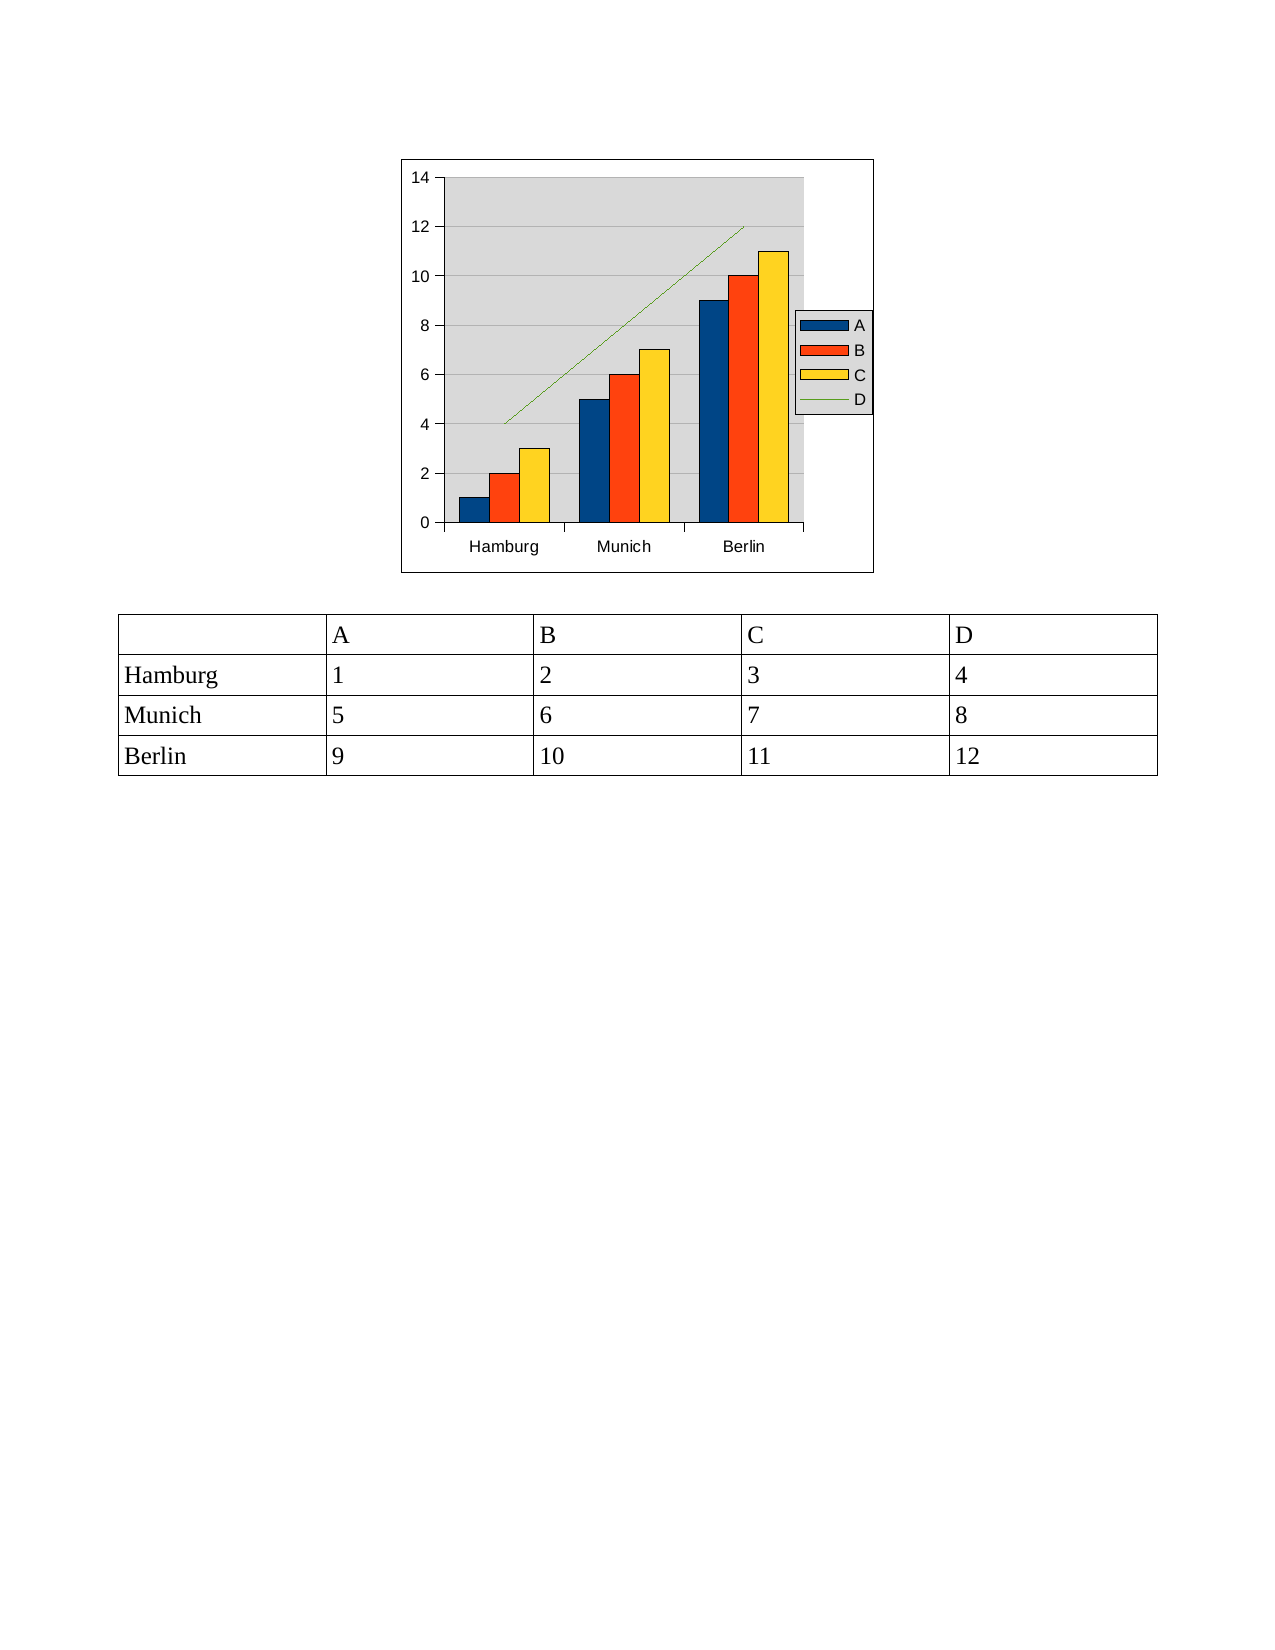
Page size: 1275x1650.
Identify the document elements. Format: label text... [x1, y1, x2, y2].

table_header A [327, 615, 533, 654]
table_cell 3 [742, 655, 949, 695]
table_header [119, 615, 326, 654]
table_cell 8 [950, 696, 1157, 735]
table_cell Hamburg [119, 655, 326, 695]
table_cell 10 [534, 736, 741, 775]
table_cell 12 [950, 736, 1157, 775]
table_cell 4 [950, 655, 1157, 695]
table_cell Munich [119, 696, 326, 735]
table_header B [534, 615, 741, 654]
table_cell 1 [327, 655, 533, 695]
table_header D [950, 615, 1157, 654]
table_cell 2 [534, 655, 741, 695]
table_cell 5 [327, 696, 533, 735]
table_header C [742, 615, 949, 654]
table_cell 11 [742, 736, 949, 775]
table_cell 9 [327, 736, 533, 775]
table_cell 7 [742, 696, 949, 735]
table_cell Berlin [119, 736, 326, 775]
table_cell 6 [534, 696, 741, 735]
